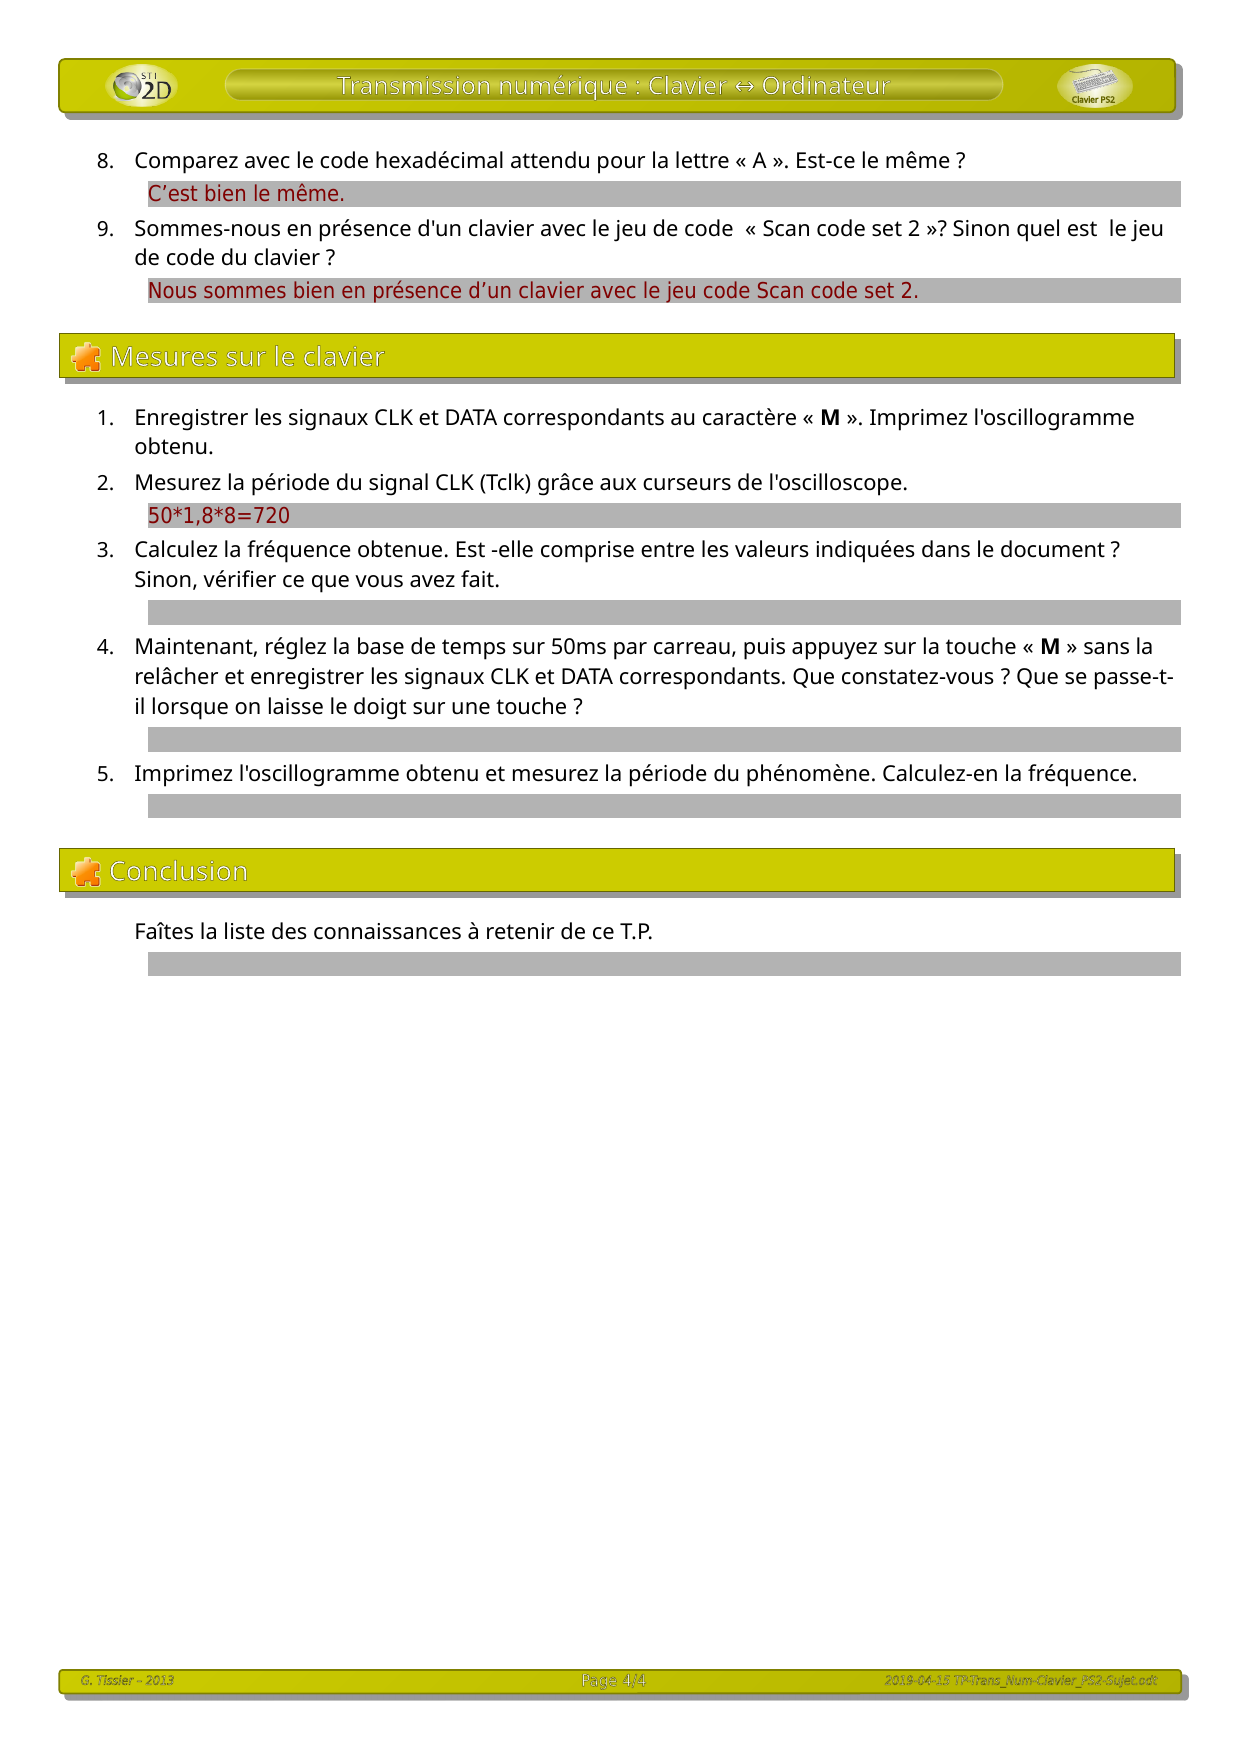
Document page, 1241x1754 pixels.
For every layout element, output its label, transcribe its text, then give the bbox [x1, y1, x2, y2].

list Sommes-nous en présence d'un clavier avec le jeu de code « Scan code set 2 »? Sinon quel est le jeu de code du clavier ? [97, 212, 1181, 272]
text Faîtes la liste des connaissances à retenir de ce T.P. [134, 916, 1181, 946]
list Comparez avec le code hexadécimal attendu pour la lettre « A ». Est-ce le même ? [97, 145, 1181, 175]
list Imprimez l'oscillogramme obtenu et mesurez la période du phénomène. Calculez-en la fréquence. [97, 758, 1181, 788]
picture [105, 64, 178, 107]
text C’est bien le même. [148, 181, 1181, 207]
list Calculez la fréquence obtenue. Est -elle comprise entre les valeurs indiquées dans le document ? Sinon, vérifier ce que vous avez fait. [97, 534, 1181, 594]
list Maintenant, réglez la base de temps sur 50ms par carreau, puis appuyez sur la touche « M » sans la relâcher et enregistrer les signaux CLK et DATA correspondants. Que constatez-vous ? Que se passe-t-il lorsque on laisse le doigt sur une touche ? [97, 631, 1181, 721]
picture [70, 341, 102, 373]
subtitle Mesures sur le clavier [60, 334, 1174, 377]
picture [1057, 64, 1133, 108]
picture [70, 856, 102, 888]
subtitle Conclusion [60, 849, 1174, 891]
list Enregistrer les signaux CLK et DATA correspondants au caractère « M ». Imprimez l'oscillogramme obtenu. [97, 402, 1181, 461]
list Mesurez la période du signal CLK (Tclk) grâce aux curseurs de l'oscilloscope. [97, 467, 1181, 497]
text Nous sommes bien en présence d’un clavier avec le jeu code Scan code set 2. [148, 278, 1181, 303]
text 50*1,8*8=720 [148, 503, 1181, 528]
